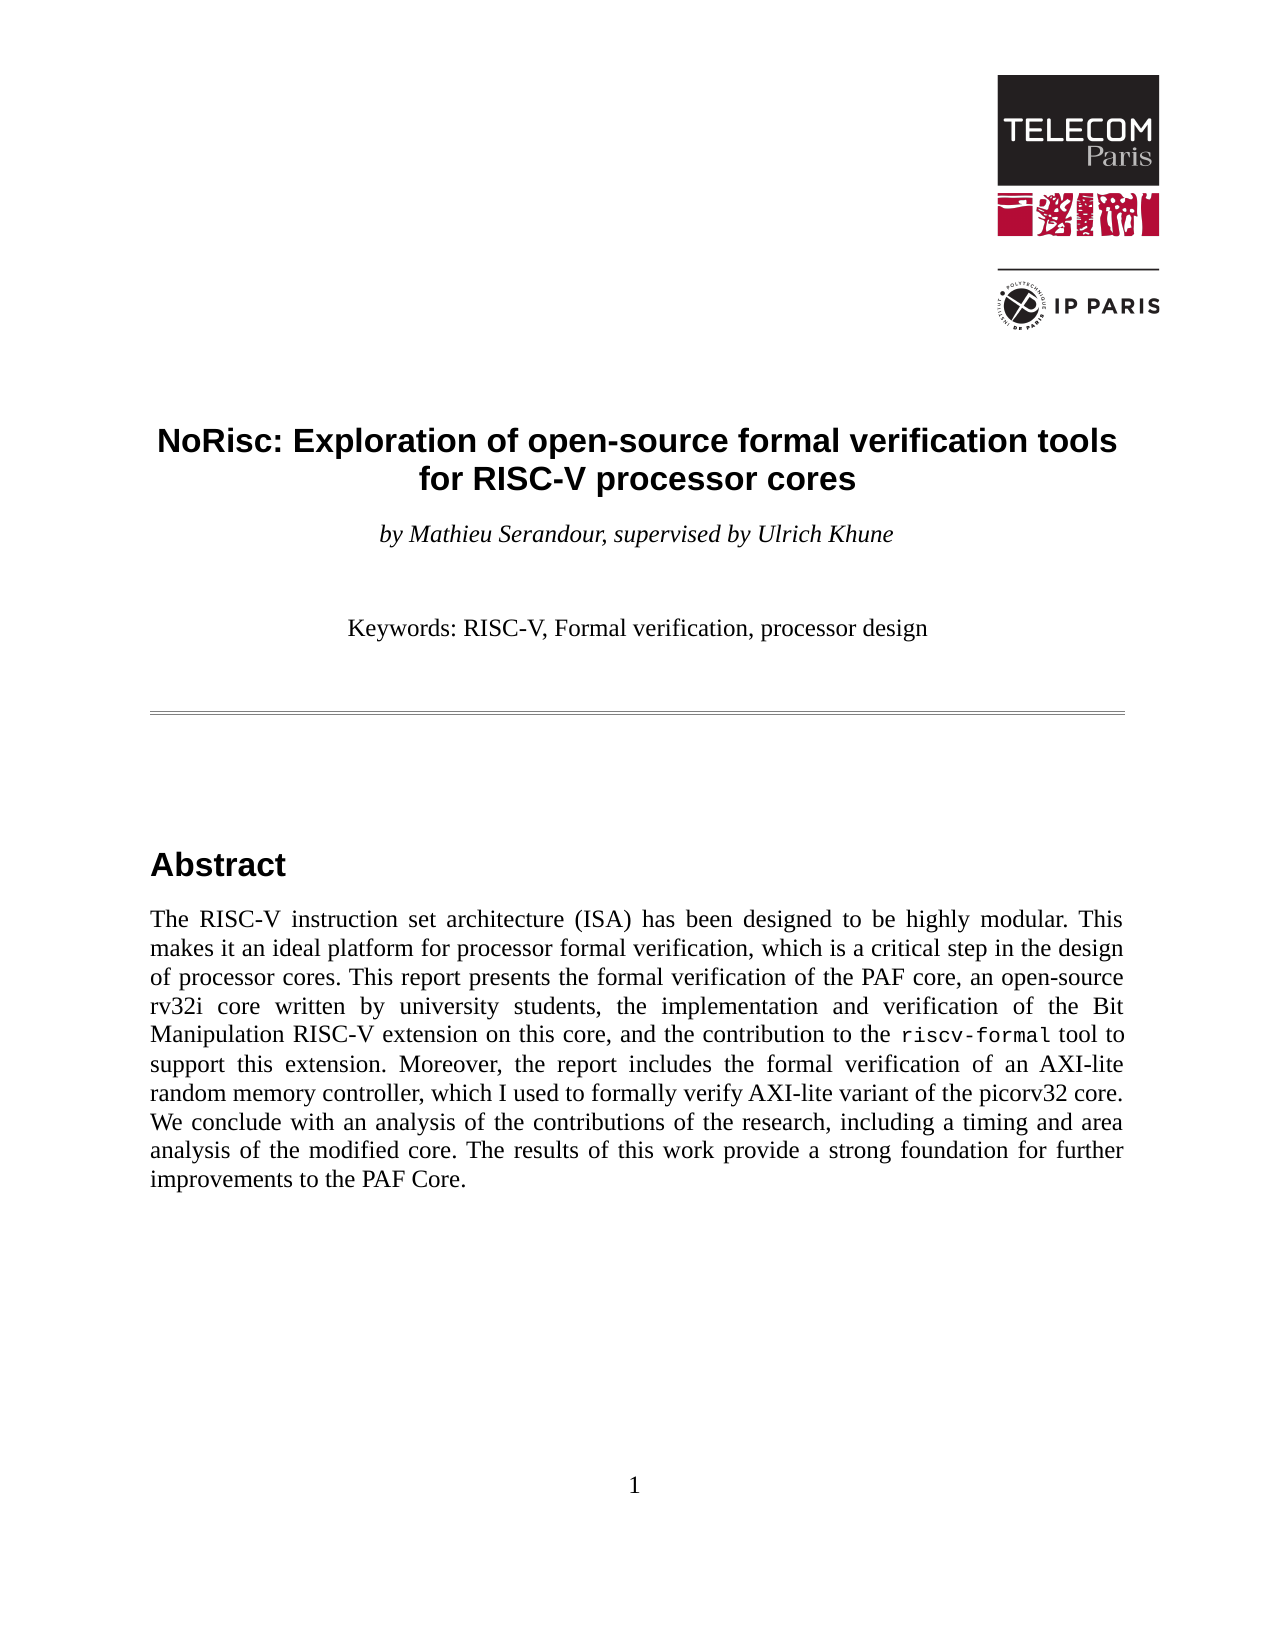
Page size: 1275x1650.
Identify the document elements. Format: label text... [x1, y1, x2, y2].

text The RISC-V instruction set architecture (ISA) has been designed to be highly modular. This makes it an ideal platform for processor formal verification, which is a critical step in the design of processor cores. This report presents the formal verification of the PAF core, an open-source rv32i core written by university students, the implementation and verification of the Bit Manipulation RISC-V extension on this core, and the contribution to the riscv-formal tool to support this extension. Moreover, the report includes the formal verification of an AXI-lite random memory controller, which I used to formally verify AXI-lite variant of the picorv32 core. We conclude with an analysis of the contributions of the research, including a timing and area analysis of the modified core. The results of this work provide a strong foundation for further improvements to the PAF Core. [150, 904, 1125, 1193]
text by Mathieu Serandour, supervised by Ulrich Khune [150, 519, 1125, 548]
subtitle Abstract [150, 844, 1125, 883]
text Keywords: RISC-V, Formal verification, processor design [150, 613, 1125, 641]
picture [997, 75, 1160, 330]
subtitle NoRisc: Exploration of open-source formal verification tools for RISC-V processor cores [150, 421, 1125, 498]
